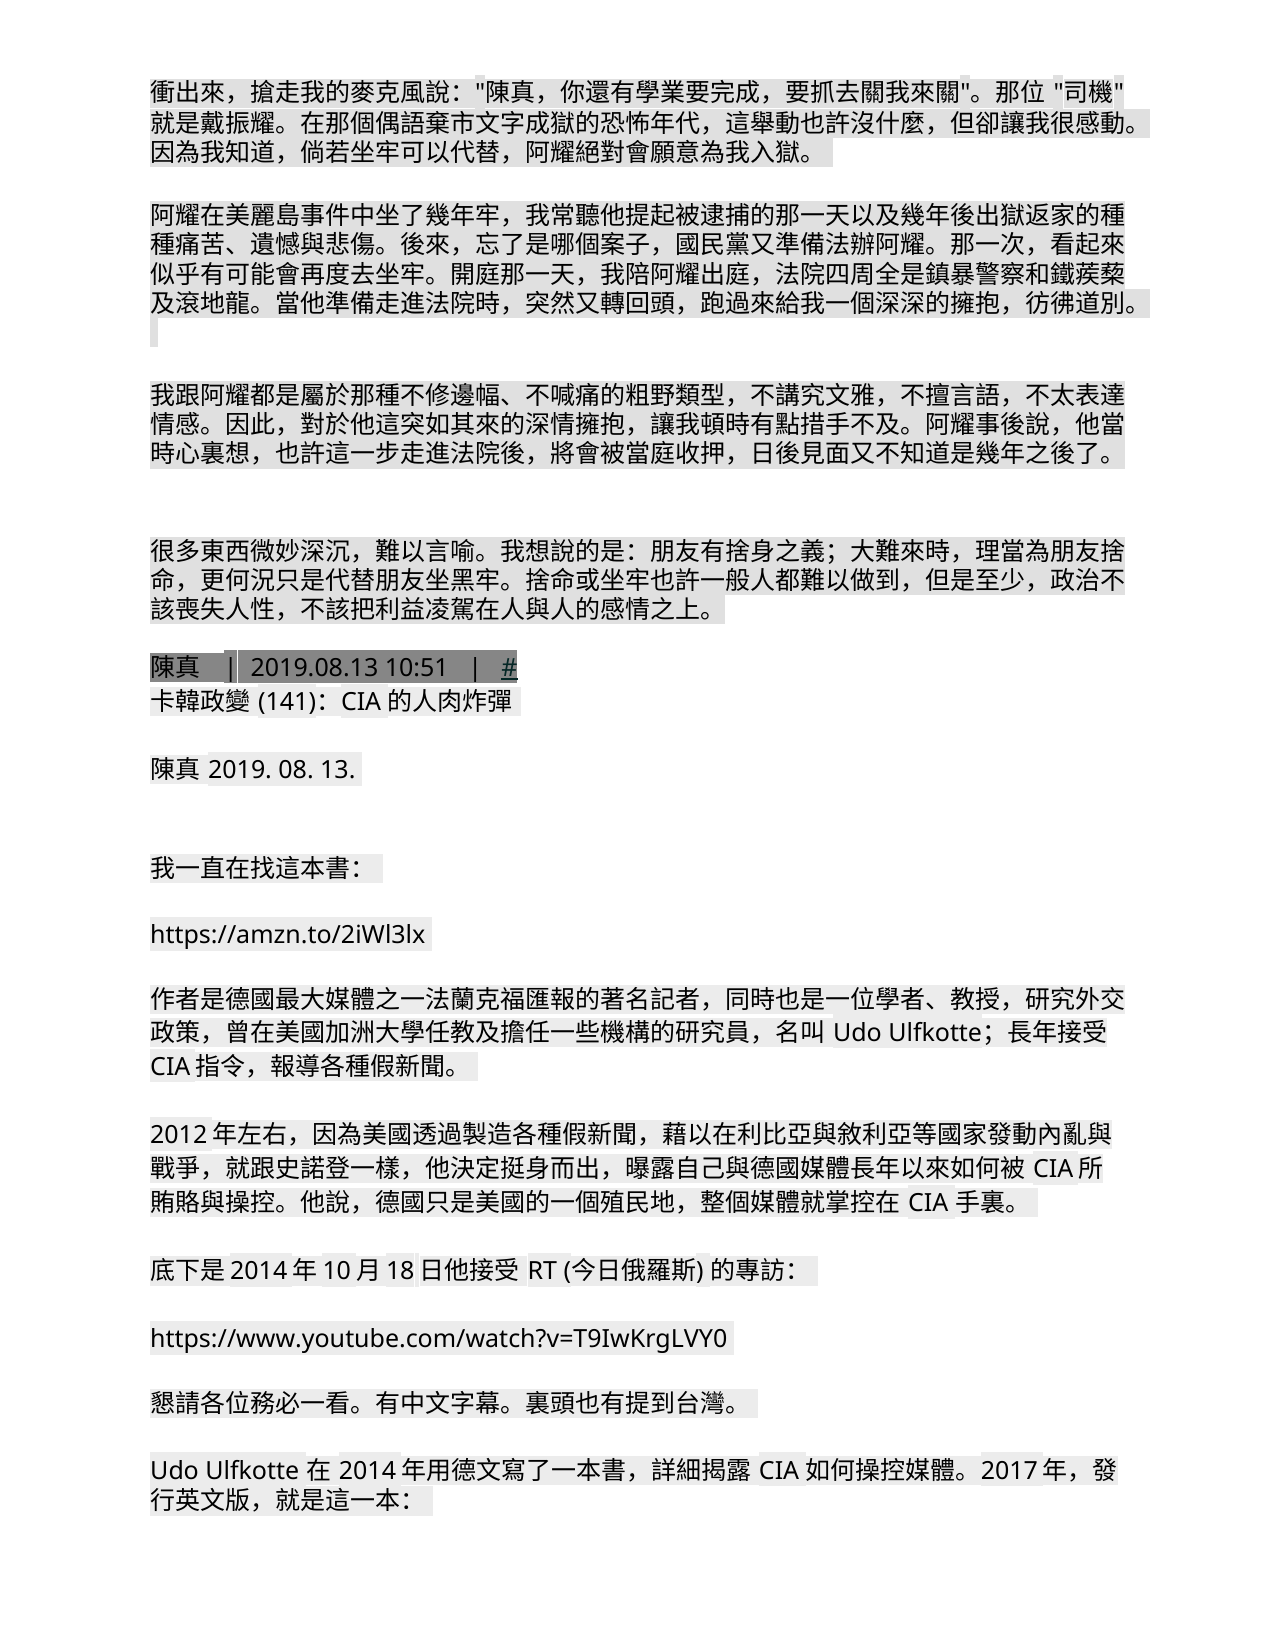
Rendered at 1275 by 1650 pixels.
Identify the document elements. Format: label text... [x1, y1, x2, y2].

text 卡韓政變 (141)：CIA 的人肉炸彈 陳真 2019. 08. 13. 我一直在找這本書： https://amzn.to/2iWl3lx 作者是德國最大媒體之一法蘭克福匯報的著名記者，同時也是一位學者、教授，研究外交政策，曾在美國加洲大學任教及擔任一些機構的研究員，名叫 Udo Ulfkotte；長年接受CIA指令，報導各種假新聞。 2012年左右，因為美國透過製造各種假新聞，藉以在利比亞與敘利亞等國家發動內亂與戰爭，就跟史諾登一樣，他決定挺身而出，曝露自己與德國媒體長年以來如何被 CIA所賄賂與操控。他說，德國只是美國的一個殖民地，整個媒體就掌控在 CIA 手裏。 底下是2014年10月18日他接受 RT (今日俄羅斯) 的專訪： https://www.youtube.com/watch?v=T9IwKrgLVY0 懇請各位務必一看。有中文字幕。裏頭也有提到台灣。 Udo Ulfkotte 在 2014年用德文寫了一本書，詳細揭露 CIA 如何操控媒體。2017年，發行英文版，就是這一本： https://amzn.to/2iWl3lx 但是 CIA 阻止了英文版的發行，連出版商都不知下落。這書之英文版到底有沒有上市，看起來像個謎。我找遍許多圖書館，包括劍橋圖書館、大英圖書館也找不到。AMAZON有賣二手書，但我很懷疑，因為居然叫價九百多美元。台灣幾個拍賣網站也找不到，寫著 "售完"。如果有誰知道哪裏可以買到英文版，煩請告知；我指的是正常價格，不是喊價三萬多元。 這位作者 Udo Ulfkotte 說他存心就是不要命了，但他不怕，因為他沒有小孩，也沒有會遭到CIA報復的家人。英文版 "疑似" 出版之前，他就 "被心臟病" 死掉了，朋友與同事們指出，許多證據指向謀殺。 面對香港、台灣的動亂，我總是感到很沮喪，為什麼這個世界是這樣？就像被撒旦所控制，而我們卻幾乎沒有絲毫反抗能力，只能任由美國這個邪惡撒旦在全世界各地興風作浪；而且養了一堆走狗，任其喪心病狂地胡作非為，而我們卻只能跟走狗鬥，甚至只能跟那些給走狗當走狗的走狗鬥。 Udo Ulfkotte 說，英國和德國事實上都是美國的殖民地。你可想而知，台灣又是什麼樣的一種更為低賤的地位了。事實上，台灣也好，香港也罷，純粹就是美國用來打擊祖國的人肉炸彈，連殖民地都稱不上。 [150, 683, 1125, 1549]
text 卡韓政變 (142)：政治不該凌駕人性與感情 陳真 2019. 08. 13. 一個黨，如果連郭台銘及楊秋興這樣一種至今不斷抹黑同黨總統候選人之行為竟然都不會因此而被開除黨籍，你覺得應該把政黨票投給這樣一個爛黨嗎？ 如果有勞動黨，我就把政黨票投給它，其次是新黨，再來是統促黨。至於國民黨，這回我實在投不下去；人渣諸黨 "們" 就更不用說了。 郭台銘這混蛋，真是無恥透了頂。他參加黨內初選，從到到尾使用抹黑造謠手段，每天放狗咬人。選輸了，至今還不認帳。不認帳就退黨參選啊，他想要選就儘管去選啊，但他的問題並不在於參選與否，而是在於他根本不願意用正當手段與人競選；除了抹黑造謠，還是抹黑造謠，毫無廉恥。 韓國瑜真的別傻了！別以為低聲下氣、任謗任辱，混蛋們就會放棄對你使壞。那是根本不可能的事。混蛋們目前正在操弄的，一樣是把你往死裏打，進行人格毀滅，以便取而代之。 至於楊秋興，我們認識三十幾年，曾經是一起共事的黨外同志，如今卻讓我更進一步明白政治的陰暗與無情。我想，我已經很難再把他當成朋友。我現在能理解為什麼曾經跟他非常友好的戴振耀後來卻對他如此反感。朋友可以藍可以綠，但不能故意混淆是非黑白，不能因為利害考量而凌駕基本是非，遑論凌駕人與人之間的情感。 阿耀 (戴振耀) 始終是綠，但他從我的文章中知道我二十年前就開始反綠。我很感謝他並沒有因此而敵視我，依然與我稱兄道弟，願意讓我陪他走過人生最後的一段路。 我常想起一件事，1989年，我籌組台灣第一個兒童福利團體 (楊秋興和戴振耀都是會員)，並且在1989年的兒童節那一天 (四月四日；鄭南榕自焚的前三天)，由我擔任遊行總指揮，違反集遊法走上街頭，訴求有二：要求實施 "重症兒童免費醫療" 及"增加中央兒童福利預算"。當遊行隊伍走到高雄市政府時，數以百計的鎮暴警察和情治人員把市政府團團圍住，怕我們衝進去，並隨即舉牌宣告非法集會，要求我立即解散群眾。一旦舉牌三次，便屬犯行確立。 於是，就在警方準備舉第三次警告牌時，我們那天的遊行隊伍指揮車司機，突然從車子裏衝出來，搶走我的麥克風說："陳真，你還有學業要完成，要抓去關我來關"。那位 "司機" 就是戴振耀。在那個偶語棄市文字成獄的恐怖年代，這舉動也許沒什麼，但卻讓我很感動。因為我知道，倘若坐牢可以代替，阿耀絕對會願意為我入獄。 阿耀在美麗島事件中坐了幾年牢，我常聽他提起被逮捕的那一天以及幾年後出獄返家的種種痛苦、遺憾與悲傷。後來，忘了是哪個案子，國民黨又準備法辦阿耀。那一次，看起來似乎有可能會再度去坐牢。開庭那一天，我陪阿耀出庭，法院四周全是鎮暴警察和鐵蒺蔾及滾地龍。當他準備走進法院時，突然又轉回頭，跑過來給我一個深深的擁抱，彷彿道別。 我跟阿耀都是屬於那種不修邊幅、不喊痛的粗野類型，不講究文雅，不擅言語，不太表達情感。因此，對於他這突如其來的深情擁抱，讓我頓時有點措手不及。阿耀事後說，他當時心裏想，也許這一步走進法院後，將會被當庭收押，日後見面又不知道是幾年之後了。 很多東西微妙深沉，難以言喻。我想說的是：朋友有捨身之義；大難來時，理當為朋友捨命，更何況只是代替朋友坐黑牢。捨命或坐牢也許一般人都難以做到，但是至少，政治不該喪失人性，不該把利益凌駕在人與人的感情之上。 [150, 75, 1125, 624]
text 陳真 | 2019.08.13 10:51 | # [150, 649, 1125, 683]
